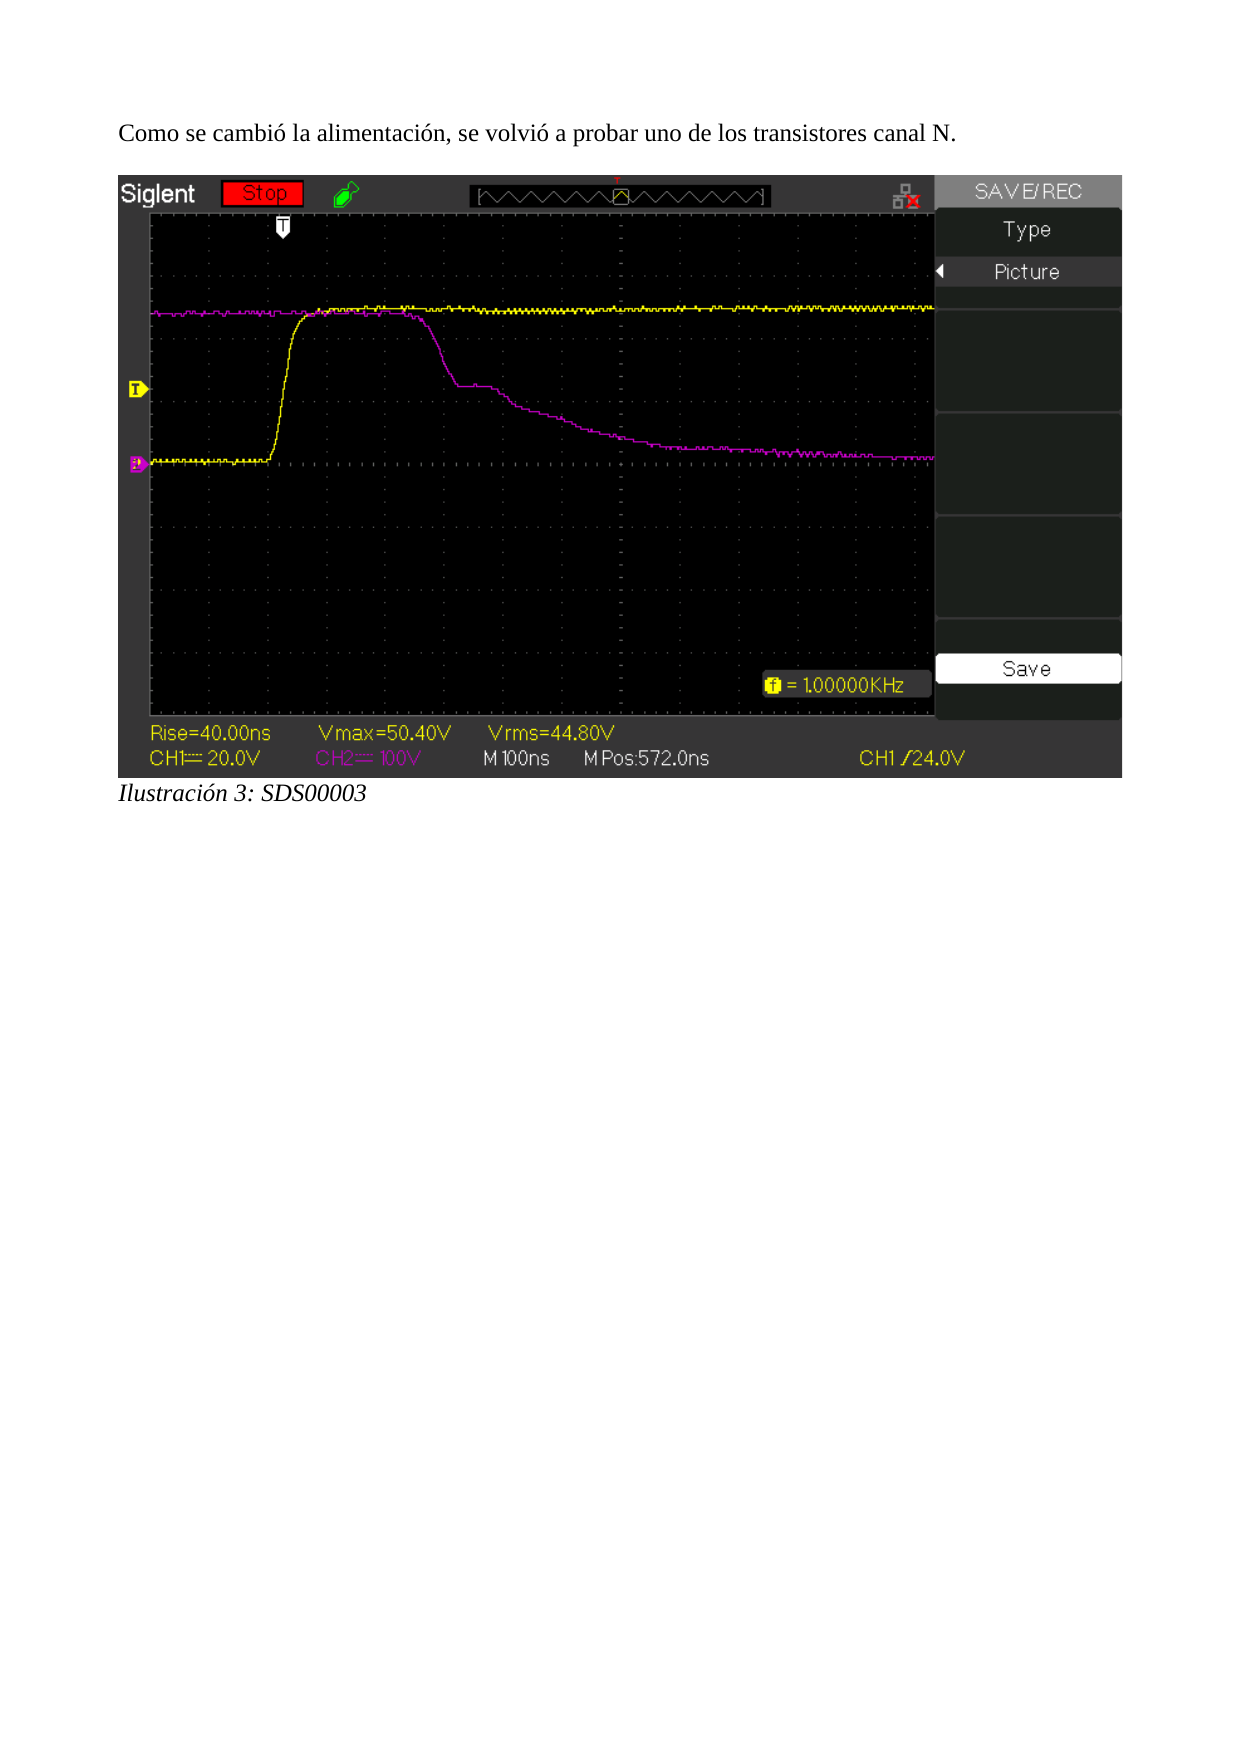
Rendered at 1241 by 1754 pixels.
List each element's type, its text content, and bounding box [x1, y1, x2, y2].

text Como se cambió la alimentación, se volvió a probar uno de los transistores canal N. [118, 118, 1122, 147]
picture [118, 175, 1123, 778]
text Ilustración 3: SDS00003 [118, 778, 1122, 807]
